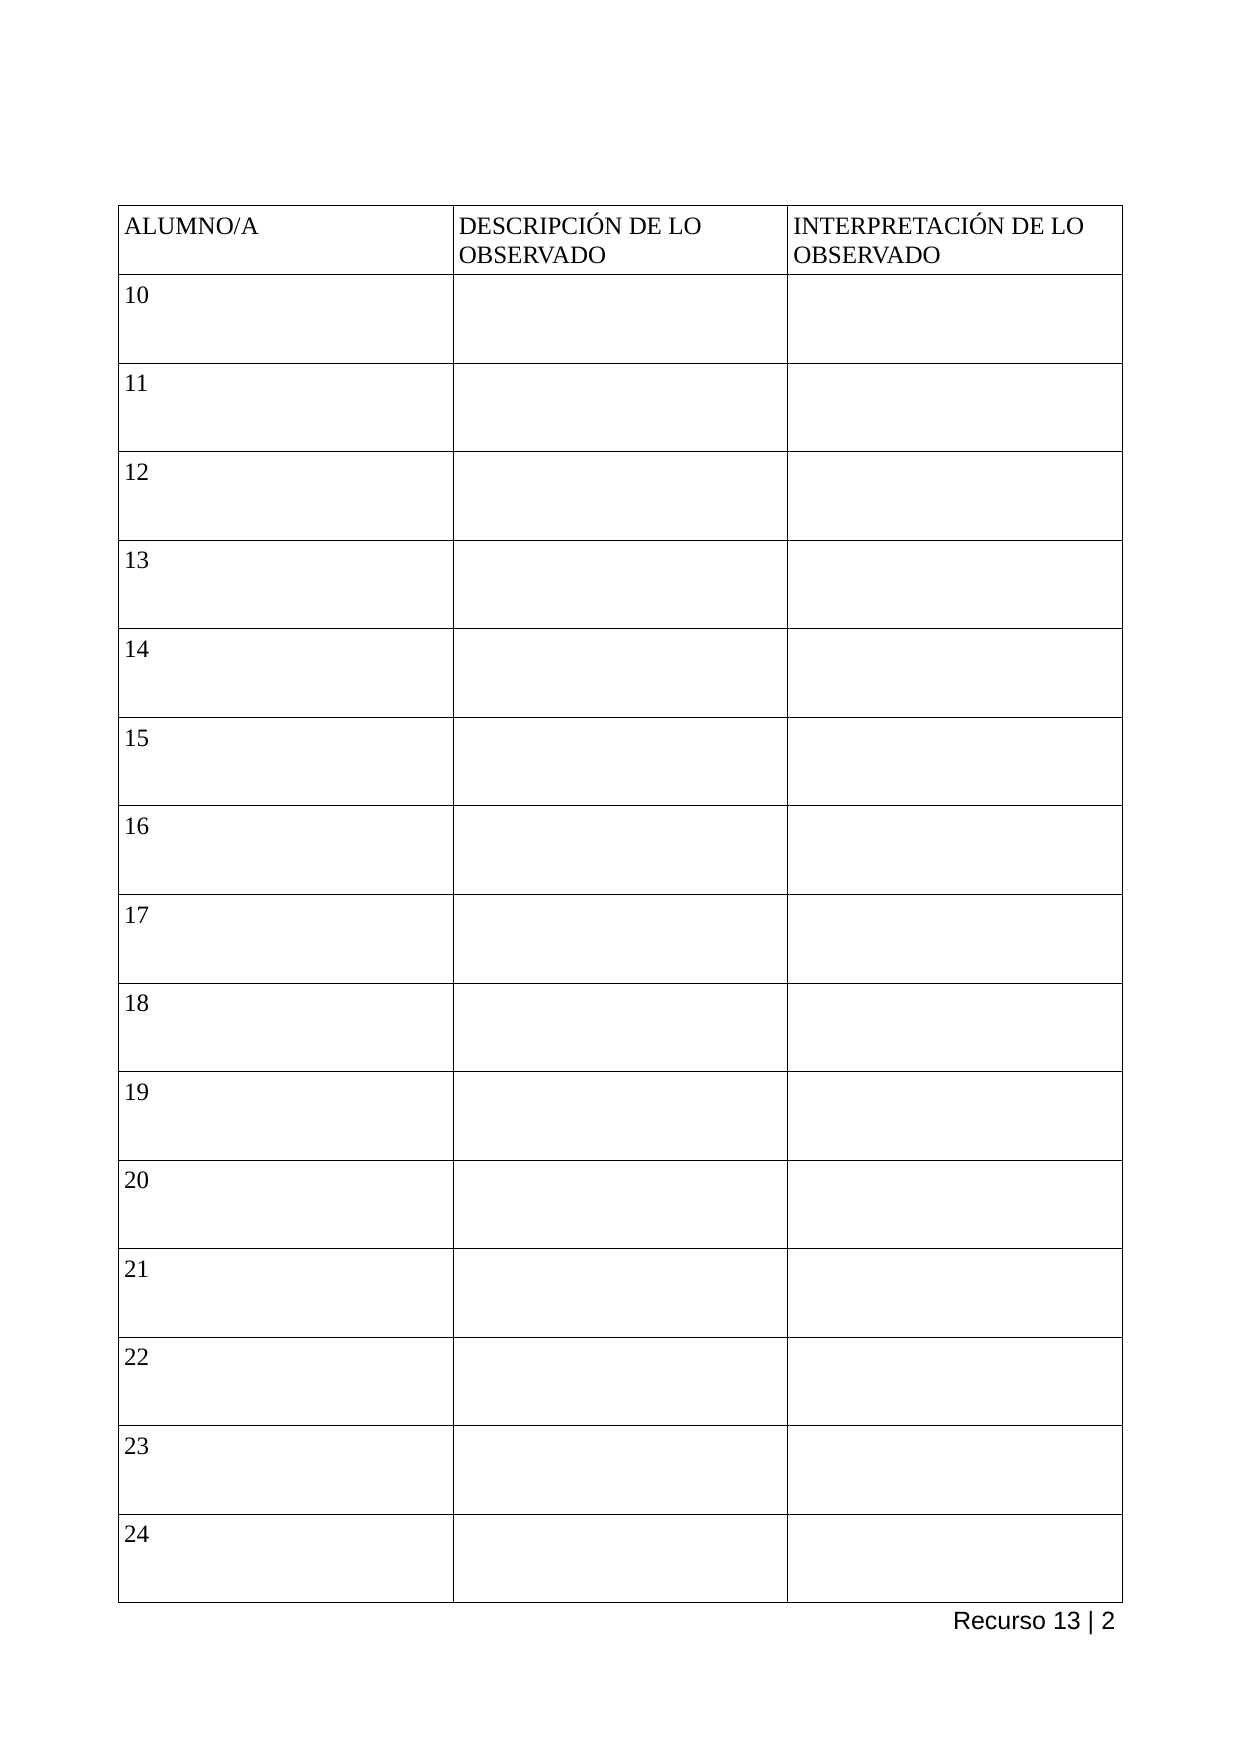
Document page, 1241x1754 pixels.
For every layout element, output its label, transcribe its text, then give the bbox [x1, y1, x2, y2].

table_cell [454, 275, 787, 363]
table_cell [788, 1249, 1122, 1337]
table_cell [454, 1161, 787, 1248]
table_cell [788, 629, 1122, 717]
table_cell [454, 1249, 787, 1337]
table_cell [454, 629, 787, 717]
table_cell [454, 984, 787, 1071]
table_cell [788, 1072, 1122, 1159]
table_cell 14 [119, 629, 453, 717]
table_cell 24 [119, 1515, 453, 1602]
table_cell [788, 1426, 1122, 1514]
table_header DESCRIPCIÓN DE LO OBSERVADO [454, 206, 787, 274]
table_cell [454, 1426, 787, 1514]
table_cell 20 [119, 1161, 453, 1248]
table_cell 15 [119, 718, 453, 805]
table_cell [788, 984, 1122, 1071]
table_cell [788, 452, 1122, 540]
table_cell [454, 718, 787, 805]
table_cell [788, 275, 1122, 363]
table_cell [454, 1072, 787, 1159]
table_cell [454, 895, 787, 982]
table_cell [788, 1515, 1122, 1602]
table_cell 19 [119, 1072, 453, 1159]
table_cell 10 [119, 275, 453, 363]
table_cell [788, 895, 1122, 982]
table_cell 23 [119, 1426, 453, 1514]
table_header INTERPRETACIÓN DE LO OBSERVADO [788, 206, 1122, 274]
table_cell [788, 541, 1122, 628]
table_cell [454, 452, 787, 540]
table_cell [454, 364, 787, 451]
table_cell 11 [119, 364, 453, 451]
table_cell [454, 541, 787, 628]
table_cell [788, 1338, 1122, 1425]
table_cell [454, 806, 787, 894]
table_cell [454, 1338, 787, 1425]
table_cell 21 [119, 1249, 453, 1337]
table_cell 22 [119, 1338, 453, 1425]
table_cell 12 [119, 452, 453, 540]
table_cell [788, 806, 1122, 894]
table_cell [788, 364, 1122, 451]
table_cell 18 [119, 984, 453, 1071]
table_header ALUMNO/A [119, 206, 453, 274]
table_cell [788, 1161, 1122, 1248]
table_cell 13 [119, 541, 453, 628]
table_cell [788, 718, 1122, 805]
table_cell 16 [119, 806, 453, 894]
table_cell [454, 1515, 787, 1602]
table_cell 17 [119, 895, 453, 982]
